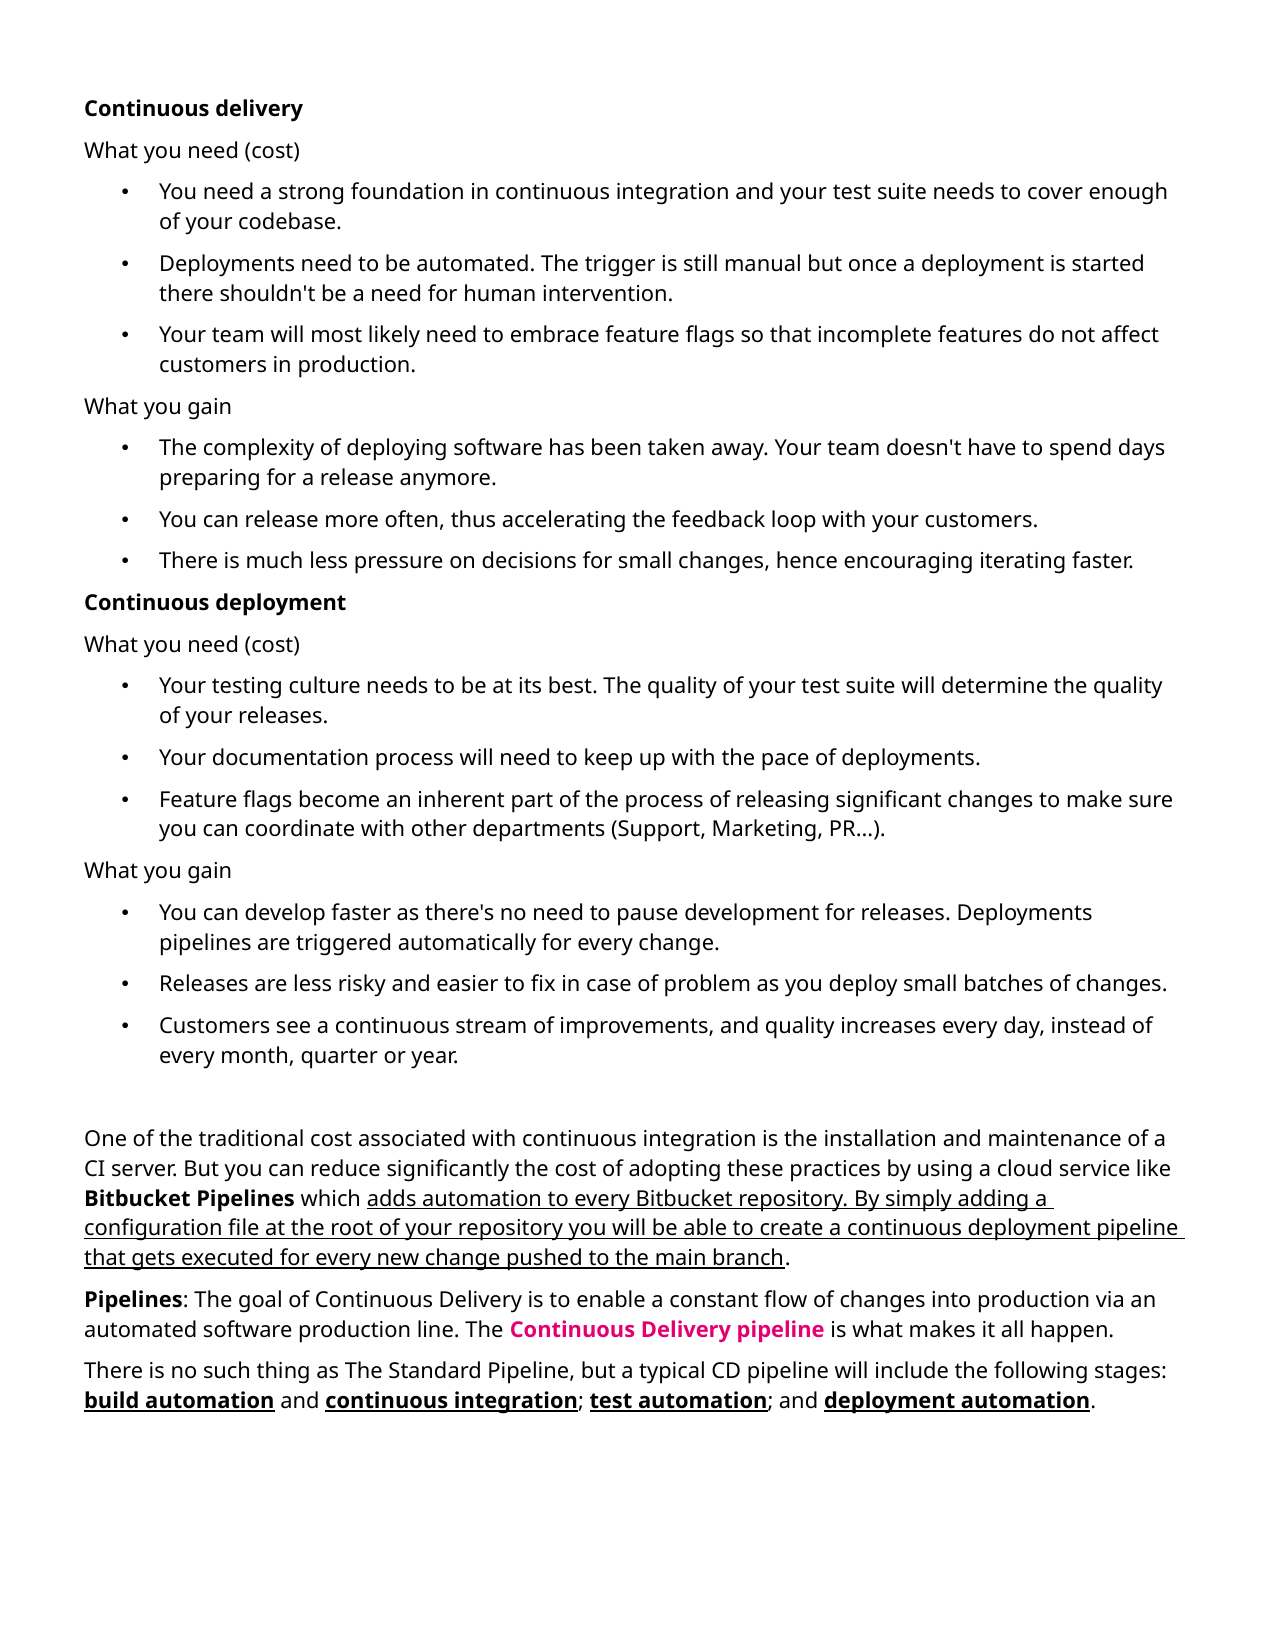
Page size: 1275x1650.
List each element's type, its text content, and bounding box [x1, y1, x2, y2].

list Feature flags become an inherent part of the process of releasing significant changes to make sure you can coordinate with other departments (Support, Marketing, PR...). [121, 783, 1188, 843]
text There is no such thing as The Standard Pipeline, but a typical CD pipeline will include the following stages: build automation and continuous integration; test automation; and deployment automation. [84, 1355, 1188, 1415]
text What you gain [84, 855, 1188, 885]
text Pipelines: The goal of Continuous Delivery is to enable a constant flow of changes into production via an automated software production line. The Continuous Delivery pipeline is what makes it all happen. [84, 1284, 1188, 1343]
list Deployments need to be automated. The trigger is still manual but once a deployment is started there shouldn't be a need for human intervention. [121, 248, 1188, 307]
text What you gain [84, 391, 1188, 420]
text Continuous delivery [84, 93, 1188, 123]
list Customers see a continuous stream of improvements, and quality increases every day, instead of every month, quarter or year. [121, 1010, 1188, 1069]
list The complexity of deploying software has been taken away. Your team doesn't have to spend days preparing for a release anymore. [121, 432, 1188, 492]
list You can release more often, thus accelerating the feedback loop with your customers. [121, 504, 1188, 533]
list There is much less pressure on decisions for small changes, hence encouraging iterating faster. [121, 545, 1188, 575]
text Continuous deployment [84, 587, 1188, 617]
list Your team will most likely need to embrace feature flags so that incomplete features do not affect customers in production. [121, 319, 1188, 379]
text One of the traditional cost associated with continuous integration is the installation and maintenance of a CI server. But you can reduce significantly the cost of adopting these practices by using a cloud service like Bitbucket Pipelines which adds automation to every Bitbucket repository. By simply adding a configuration file at the root of your repository you will be able to create a continuous deployment pipeline that gets executed for every new change pushed to the main branch. [84, 1123, 1188, 1272]
list You need a strong foundation in continuous integration and your test suite needs to cover enough of your codebase. [121, 176, 1188, 236]
text What you need (cost) [84, 629, 1188, 658]
list Your testing culture needs to be at its best. The quality of your test suite will determine the quality of your releases. [121, 670, 1188, 730]
list Your documentation process will need to keep up with the pace of deployments. [121, 742, 1188, 772]
list Releases are less risky and easier to fix in case of problem as you deploy small batches of changes. [121, 968, 1188, 998]
list You can develop faster as there's no need to pause development for releases. Deployments pipelines are triggered automatically for every change. [121, 897, 1188, 956]
text What you need (cost) [84, 134, 1188, 164]
